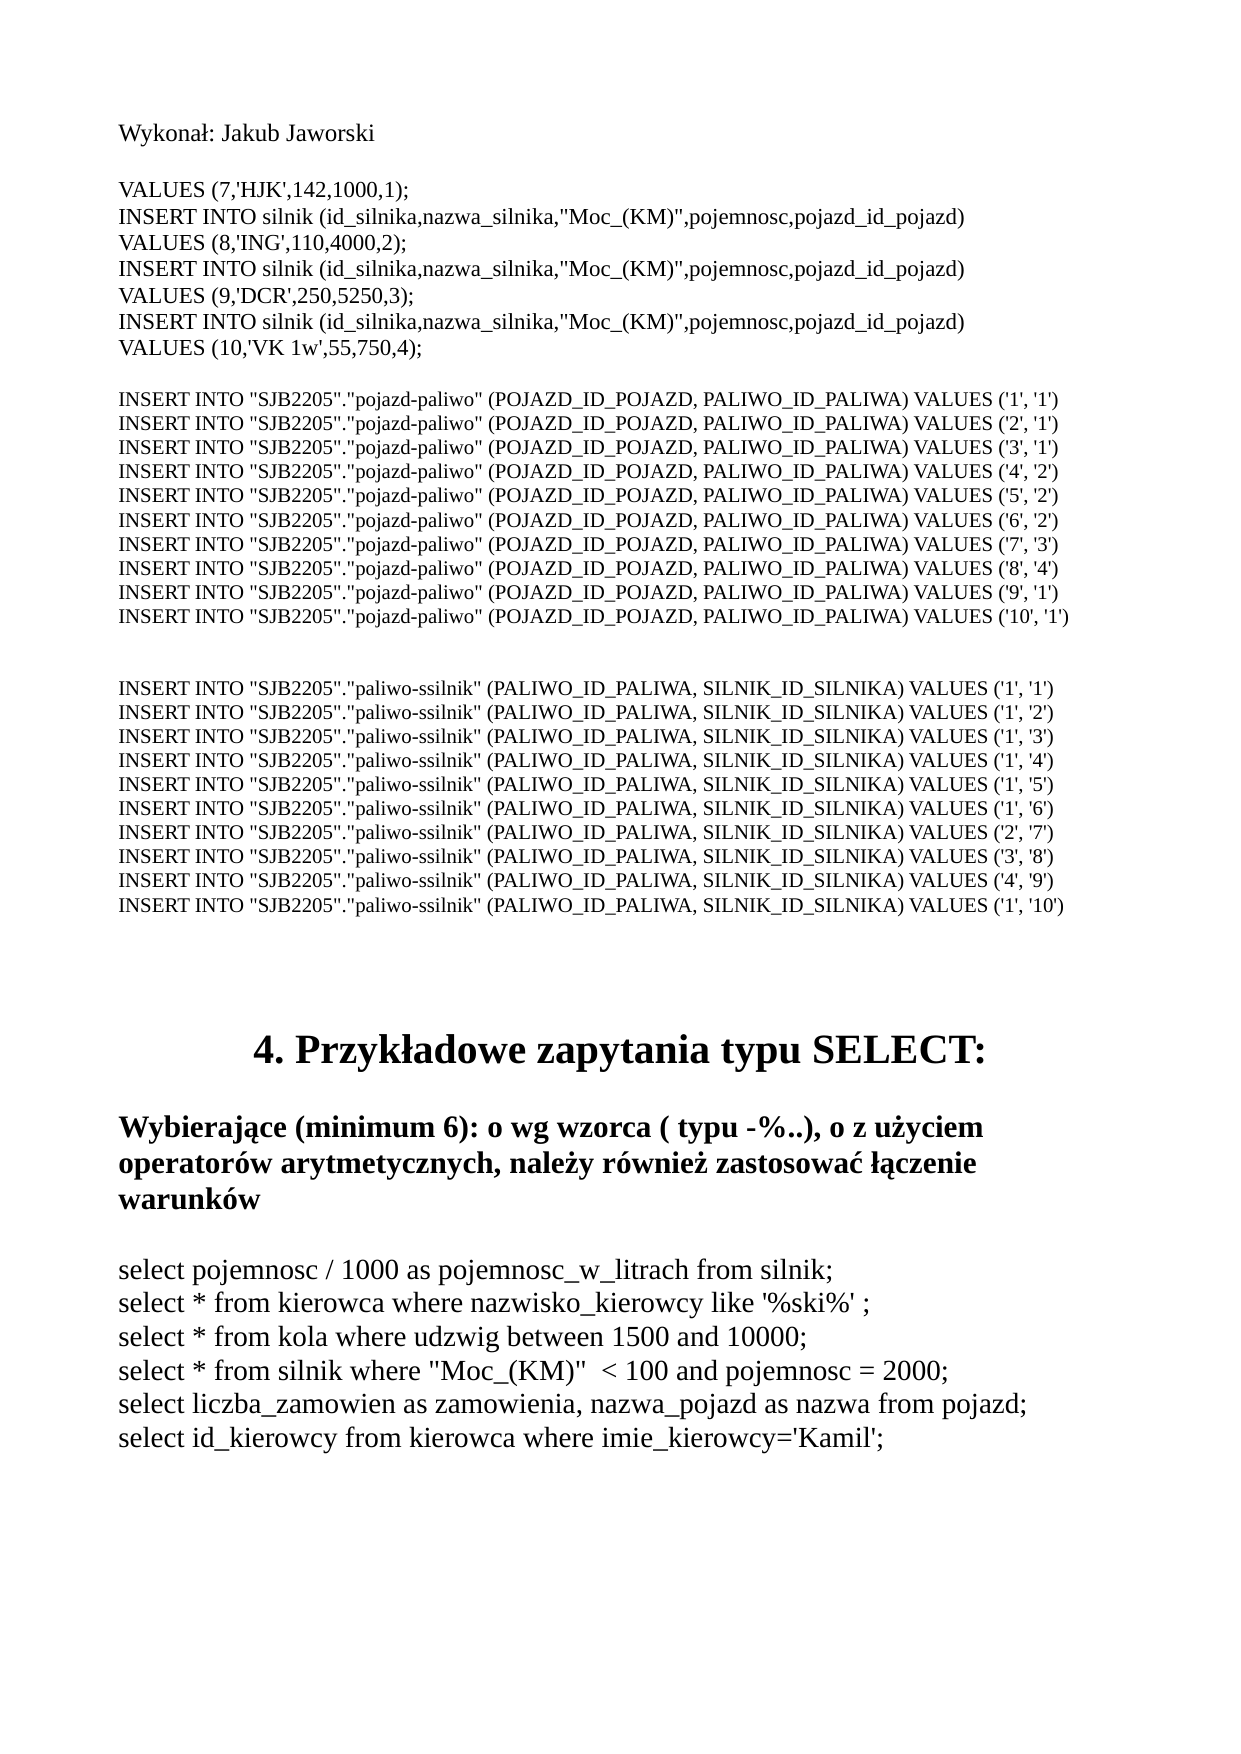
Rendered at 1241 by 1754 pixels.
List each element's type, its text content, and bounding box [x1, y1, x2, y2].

text INSERT INTO silnik (id_silnika,nazwa_silnika,"Moc_(KM)",pojemnosc,pojazd_id_pojazd) [118, 203, 1122, 229]
text INSERT INTO silnik (id_silnika,nazwa_silnika,"Moc_(KM)",pojemnosc,pojazd_id_pojazd) [118, 308, 1122, 334]
text VALUES (7,'HJK',142,1000,1); [118, 176, 1122, 203]
text INSERT INTO "SJB2205"."pojazd-paliwo" (POJAZD_ID_POJAZD, PALIWO_ID_PALIWA) VALUES ('10', '1') [118, 604, 1122, 628]
text INSERT INTO "SJB2205"."paliwo-ssilnik" (PALIWO_ID_PALIWA, SILNIK_ID_SILNIKA) VALUES ('1', '4') [118, 748, 1122, 772]
text select pojemnosc / 1000 as pojemnosc_w_litrach from silnik; [118, 1252, 1122, 1286]
text 4. Przykładowe zapytania typu SELECT: [118, 1024, 1122, 1072]
text INSERT INTO "SJB2205"."pojazd-paliwo" (POJAZD_ID_POJAZD, PALIWO_ID_PALIWA) VALUES ('1', '1') [118, 387, 1122, 411]
text INSERT INTO "SJB2205"."paliwo-ssilnik" (PALIWO_ID_PALIWA, SILNIK_ID_SILNIKA) VALUES ('2', '7') [118, 820, 1122, 844]
text INSERT INTO "SJB2205"."pojazd-paliwo" (POJAZD_ID_POJAZD, PALIWO_ID_PALIWA) VALUES ('8', '4') [118, 556, 1122, 580]
text select liczba_zamowien as zamowienia, nazwa_pojazd as nazwa from pojazd; [118, 1386, 1122, 1420]
text INSERT INTO "SJB2205"."pojazd-paliwo" (POJAZD_ID_POJAZD, PALIWO_ID_PALIWA) VALUES ('9', '1') [118, 580, 1122, 604]
text INSERT INTO silnik (id_silnika,nazwa_silnika,"Moc_(KM)",pojemnosc,pojazd_id_pojazd) [118, 255, 1122, 282]
text select * from silnik where "Moc_(KM)" < 100 and pojemnosc = 2000; [118, 1353, 1122, 1386]
text select id_kierowcy from kierowca where imie_kierowcy='Kamil'; [118, 1420, 1122, 1453]
text INSERT INTO "SJB2205"."pojazd-paliwo" (POJAZD_ID_POJAZD, PALIWO_ID_PALIWA) VALUES ('6', '2') [118, 507, 1122, 532]
text VALUES (8,'ING',110,4000,2); [118, 229, 1122, 255]
text INSERT INTO "SJB2205"."pojazd-paliwo" (POJAZD_ID_POJAZD, PALIWO_ID_PALIWA) VALUES ('3', '1') [118, 435, 1122, 459]
text INSERT INTO "SJB2205"."pojazd-paliwo" (POJAZD_ID_POJAZD, PALIWO_ID_PALIWA) VALUES ('4', '2') [118, 459, 1122, 483]
text INSERT INTO "SJB2205"."paliwo-ssilnik" (PALIWO_ID_PALIWA, SILNIK_ID_SILNIKA) VALUES ('1', '5') [118, 772, 1122, 796]
text INSERT INTO "SJB2205"."pojazd-paliwo" (POJAZD_ID_POJAZD, PALIWO_ID_PALIWA) VALUES ('7', '3') [118, 532, 1122, 556]
text INSERT INTO "SJB2205"."paliwo-ssilnik" (PALIWO_ID_PALIWA, SILNIK_ID_SILNIKA) VALUES ('1', '6') [118, 796, 1122, 820]
text select * from kierowca where nazwisko_kierowcy like '%ski%' ; [118, 1286, 1122, 1319]
text VALUES (9,'DCR',250,5250,3); [118, 282, 1122, 308]
text INSERT INTO "SJB2205"."paliwo-ssilnik" (PALIWO_ID_PALIWA, SILNIK_ID_SILNIKA) VALUES ('1', '1') [118, 676, 1122, 700]
text INSERT INTO "SJB2205"."pojazd-paliwo" (POJAZD_ID_POJAZD, PALIWO_ID_PALIWA) VALUES ('2', '1') [118, 411, 1122, 435]
text INSERT INTO "SJB2205"."paliwo-ssilnik" (PALIWO_ID_PALIWA, SILNIK_ID_SILNIKA) VALUES ('4', '9') [118, 868, 1122, 892]
text INSERT INTO "SJB2205"."paliwo-ssilnik" (PALIWO_ID_PALIWA, SILNIK_ID_SILNIKA) VALUES ('1', '10') [118, 892, 1122, 917]
text INSERT INTO "SJB2205"."paliwo-ssilnik" (PALIWO_ID_PALIWA, SILNIK_ID_SILNIKA) VALUES ('1', '2') [118, 700, 1122, 724]
text Wybierające (minimum 6): o wg wzorca ( typu -%..), o z użyciem operatorów arytmetycznych, należy również zastosować łączenie warunków [118, 1108, 1122, 1216]
text VALUES (10,'VK 1w',55,750,4); [118, 334, 1122, 361]
text INSERT INTO "SJB2205"."paliwo-ssilnik" (PALIWO_ID_PALIWA, SILNIK_ID_SILNIKA) VALUES ('3', '8') [118, 844, 1122, 868]
text INSERT INTO "SJB2205"."paliwo-ssilnik" (PALIWO_ID_PALIWA, SILNIK_ID_SILNIKA) VALUES ('1', '3') [118, 724, 1122, 748]
text INSERT INTO "SJB2205"."pojazd-paliwo" (POJAZD_ID_POJAZD, PALIWO_ID_PALIWA) VALUES ('5', '2') [118, 483, 1122, 507]
text select * from kola where udzwig between 1500 and 10000; [118, 1319, 1122, 1353]
